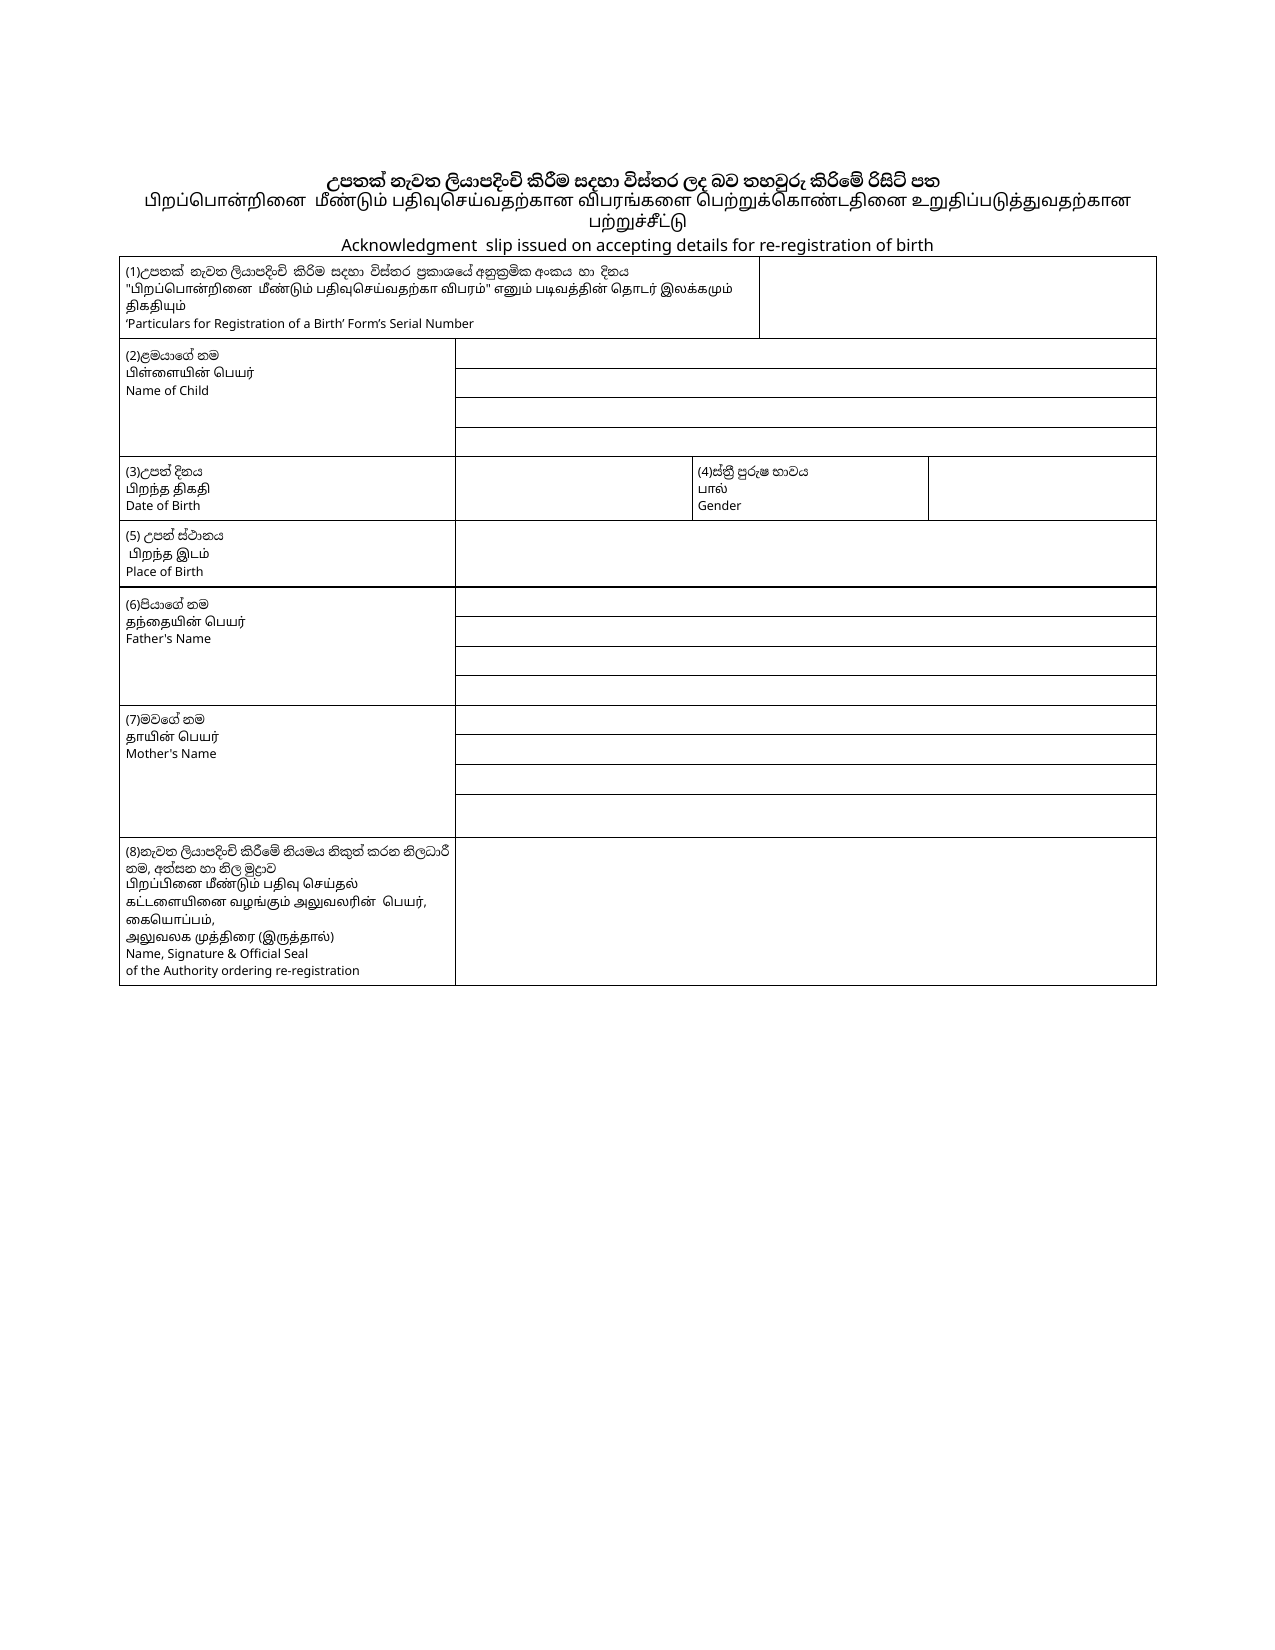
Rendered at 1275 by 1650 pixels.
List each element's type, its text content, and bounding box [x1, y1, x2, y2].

table_cell (8)නැවත ලියාපදිංචි කිරීමේ නියමය නිකුත් කරන නිලධාරී නම, අත්සන හා නිල මුද්‍රාව பிறப்பினை மீண்டும் பதிவு செய்தல் கட்டளையினை வழங்கும் அலுவலரின் பெயர், கையொப்பம், அலுவலக முத்திரை (இருத்தால்) Name, Signature & Official Seal of the Authority ordering re-registration [120, 838, 455, 985]
table_cell [456, 617, 1156, 646]
table_cell [456, 765, 1156, 793]
table_cell [456, 588, 1156, 616]
table_cell (6)පියාගේ නම தந்தையின் பெயர் Father's Name [120, 588, 455, 705]
table_cell [456, 706, 1156, 734]
table_header [760, 257, 1156, 338]
table_cell [456, 838, 1156, 985]
table_cell [456, 369, 1156, 397]
table_cell [456, 521, 1156, 586]
table_cell (3)උපත් දිනය பிறந்த திகதி Date of Birth [120, 457, 455, 520]
table_cell [456, 398, 1156, 427]
table_cell [456, 647, 1156, 675]
text Acknowledgment slip issued on accepting details for re-registration of birth [118, 233, 1157, 256]
table_cell (4)ස්ත්‍රී පුරුෂ භාවය பால் Gender [693, 457, 928, 520]
table_cell [456, 457, 692, 520]
table_cell [456, 339, 1156, 367]
table_header (1)උපතක් නැවත ලියාපදිංචි කිරිම සදහා විස්තර ප්‍රකාශයේ අනුක්‍රමික අංකය හා දිනය "பிறப்பொன்றினை மீண்டும் பதிவுசெய்வதற்கா விபரம்" எனும் படிவத்தின் தொடர் இலக்கமும் திகதியும் ‘Particulars for Registration of a Birth’ Form’s Serial Number [120, 257, 759, 338]
table_cell [456, 735, 1156, 764]
text උපතක් නැවත ලියාපදිංචි කිරීම සදහා විස්තර ලද බව තහවුරු කිරිමේ රිසිට් පත [118, 169, 1157, 192]
table_cell [456, 676, 1156, 705]
table_cell [456, 428, 1156, 456]
table_cell (5) උපන් ස්ථානය பிறந்த இடம் Place of Birth [120, 521, 455, 586]
table_cell (2)ළමයාගේ නම பிள்ளையின் பெயர் Name of Child [120, 339, 455, 456]
table_cell [929, 457, 1156, 520]
table_cell [456, 795, 1156, 837]
table_cell (7)මවගේ නම தாயின் பெயர் Mother's Name [120, 706, 455, 837]
text பிறப்பொன்றினை மீண்டும் பதிவுசெய்வதற்கான விபரங்களை பெற்றுக்கொண்டதினை உறுதிப்படுத்துவதற்கான பற்றுச்சீட்டு [118, 192, 1157, 233]
